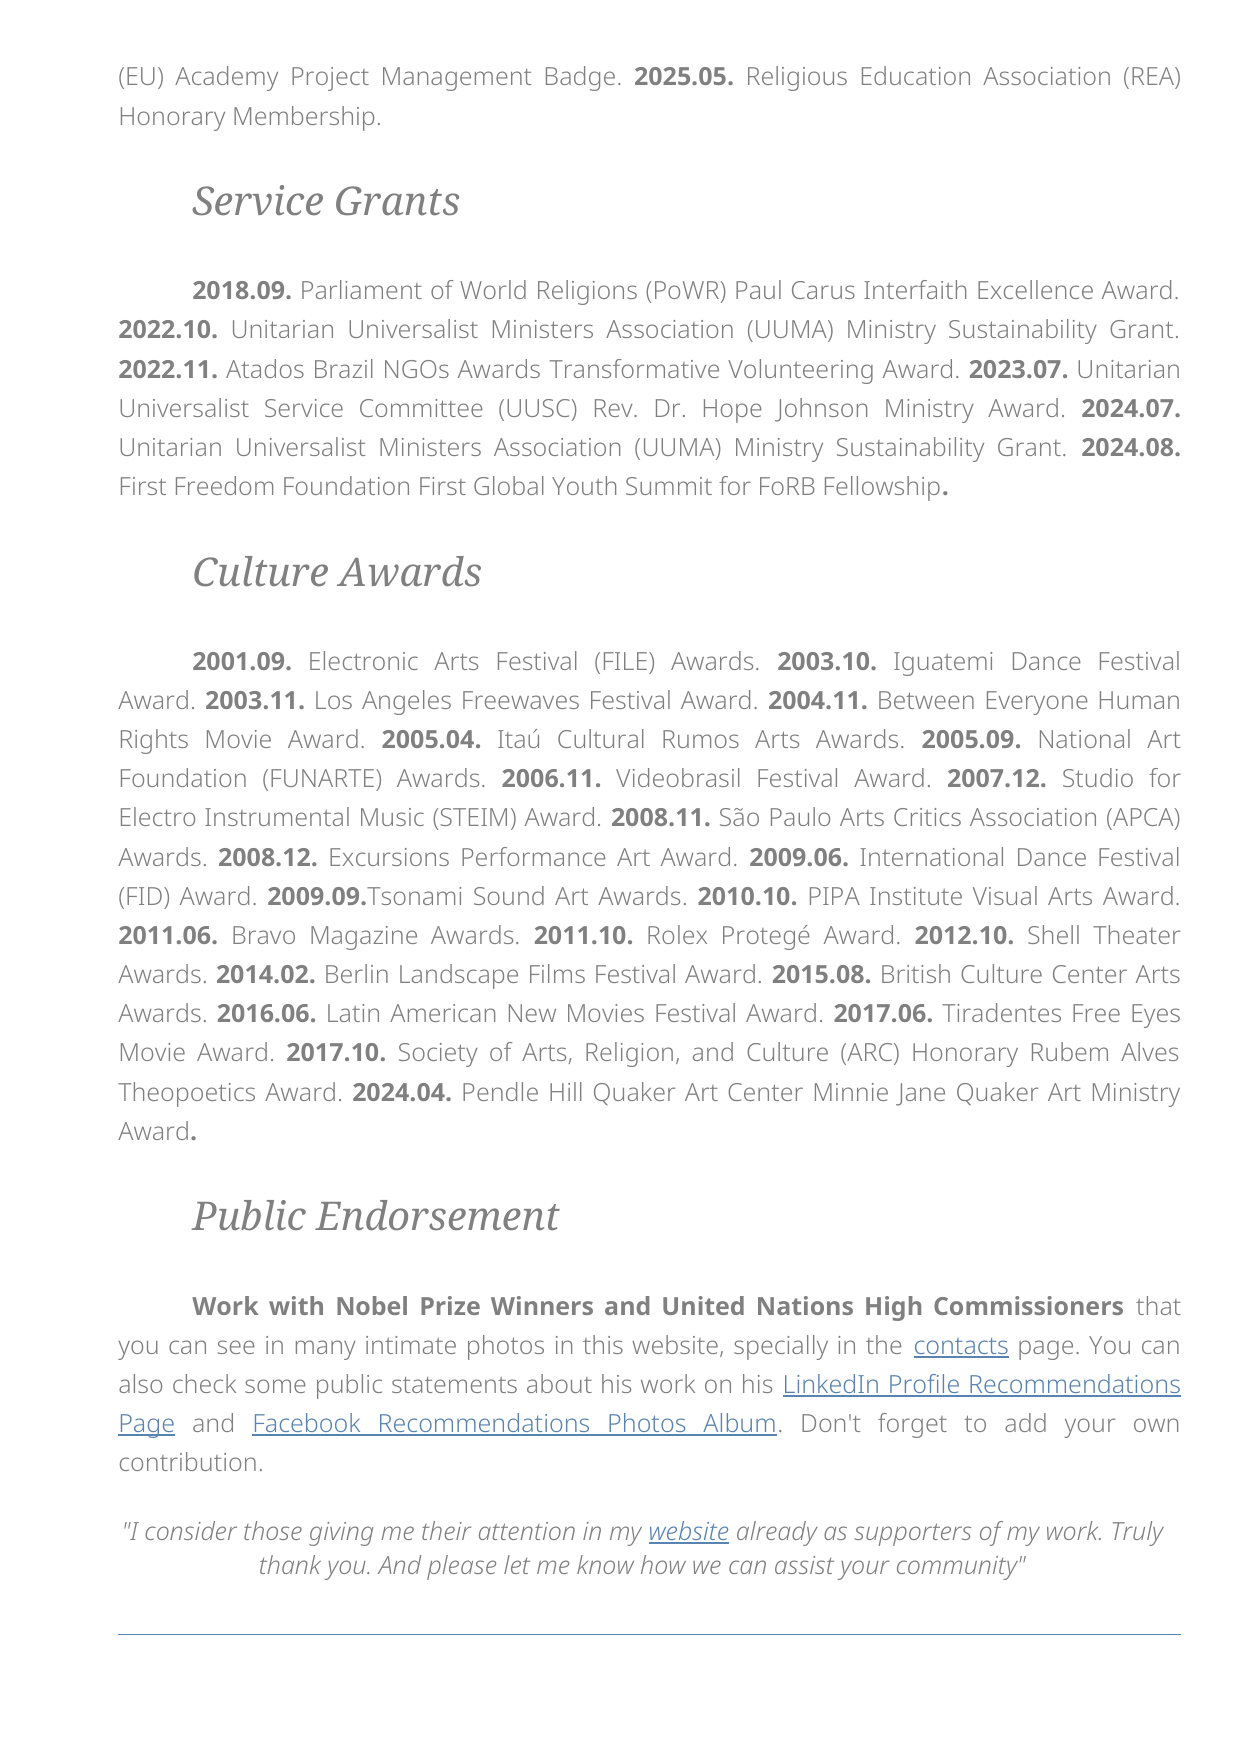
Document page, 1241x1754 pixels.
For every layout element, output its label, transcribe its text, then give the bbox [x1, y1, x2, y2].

text (EU) Academy Project Management Badge. 2025.05. Religious Education Association (REA) Honorary Membership. [118, 59, 1181, 132]
text 2018.09. Parliament of World Religions (PoWR) Paul Carus Interfaith Excellence Award. 2022.10. Unitarian Universalist Ministers Association (UUMA) Ministry Sustainability Grant. 2022.11. Atados Brazil NGOs Awards Transformative Volunteering Award. 2023.07. Unitarian Universalist Service Committee (UUSC) Rev. Dr. Hope Johnson Ministry Award. 2024.07. Unitarian Universalist Ministers Association (UUMA) Ministry Sustainability Grant. 2024.08. First Freedom Foundation First Global Youth Summit for FoRB Fellowship. [118, 234, 1181, 503]
subtitle Culture Awards [118, 544, 1181, 598]
subtitle Service Grants [118, 173, 1181, 227]
text Work with Nobel Prize Winners and United Nations High Commissioners that you can see in many intimate photos in this website, specially in the contacts page. You can also check some public statements about his work on his LinkedIn Profile Recommendations Page and Facebook Recommendations Photos Album. Don't forget to add your own contribution. [118, 1249, 1181, 1479]
text "I consider those giving me their attention in my website already as supporters of my work. Truly thank you. And please let me know how we can assist your community" [118, 1513, 1169, 1582]
text 2001.09. Electronic Arts Festival (FILE) Awards. 2003.10. Iguatemi Dance Festival Award. 2003.11. Los Angeles Freewaves Festival Award. 2004.11. Between Everyone Human Rights Movie Award. 2005.04. Itaú Cultural Rumos Arts Awards. 2005.09. National Art Foundation (FUNARTE) Awards. 2006.11. Videobrasil Festival Award. 2007.12. Studio for Electro Instrumental Music (STEIM) Award. 2008.11. São Paulo Arts Critics Association (APCA) Awards. 2008.12. Excursions Performance Art Award. 2009.06. International Dance Festival (FID) Award. 2009.09.Tsonami Sound Art Awards. 2010.10. PIPA Institute Visual Arts Award. 2011.06. Bravo Magazine Awards. 2011.10. Rolex Protegé Award. 2012.10. Shell Theater Awards. 2014.02. Berlin Landscape Films Festival Award. 2015.08. British Culture Center Arts Awards. 2016.06. Latin American New Movies Festival Award. 2017.06. Tiradentes Free Eyes Movie Award. 2017.10. Society of Arts, Religion, and Culture (ARC) Honorary Rubem Alves Theopoetics Award. 2024.04. Pendle Hill Quaker Art Center Minnie Jane Quaker Art Ministry Award. [118, 604, 1181, 1147]
subtitle Public Endorsement [118, 1188, 1181, 1242]
